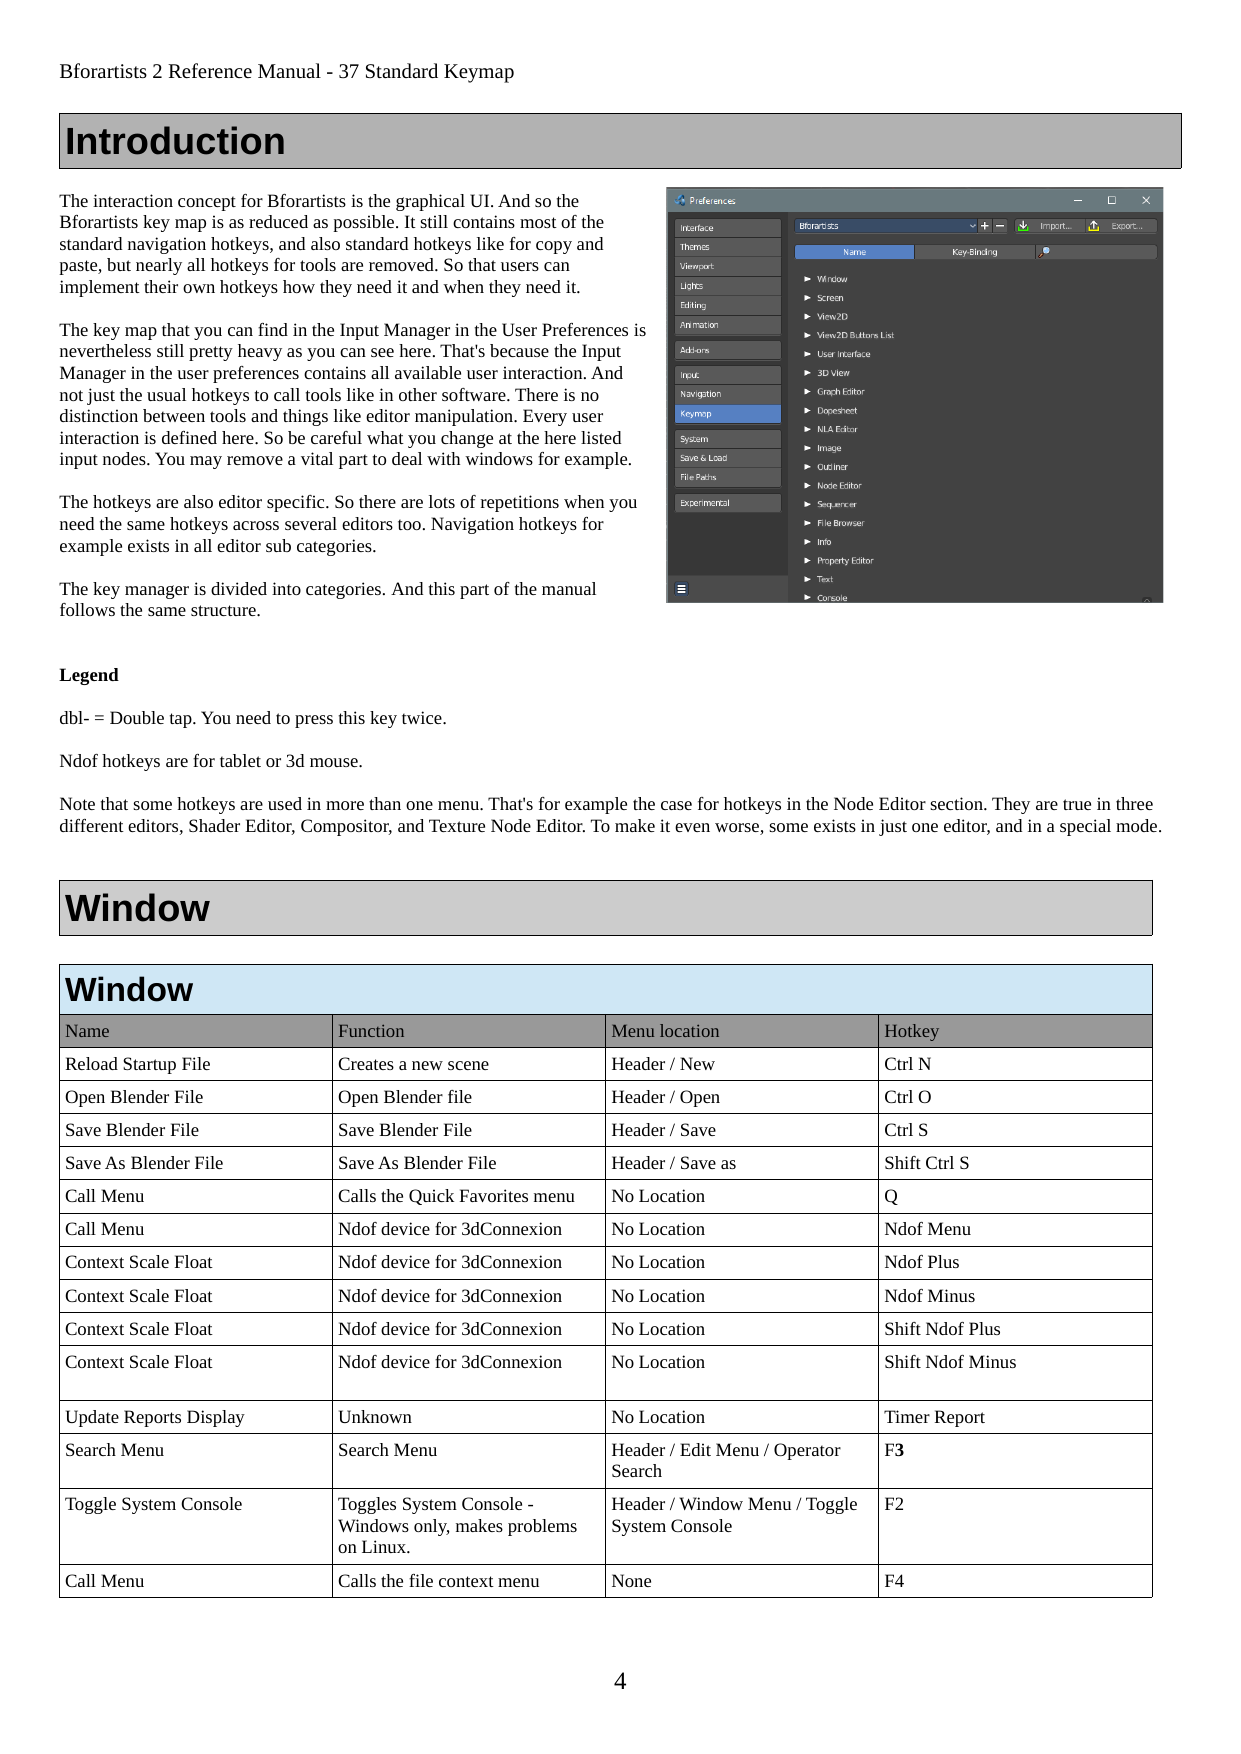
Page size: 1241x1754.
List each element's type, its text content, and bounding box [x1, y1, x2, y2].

table_cell Hotkey [879, 1015, 1152, 1047]
table_cell Search Menu [60, 1434, 332, 1487]
text Ndof hotkeys are for tablet or 3d mouse. [59, 750, 1181, 772]
table_cell Search Menu [333, 1434, 605, 1487]
table_cell Function [333, 1015, 605, 1047]
table_header Window [60, 965, 1152, 1014]
text The hotkeys are also editor specific. So there are lots of repetitions when you need the same hotkeys across several editors too. Navigation hotkeys for example exists in all editor sub categories. [59, 491, 666, 556]
text The interaction concept for Bforartists is the graphical UI. And so the Bforartists key map is as reduced as possible. It still contains most of the standard navigation hotkeys, and also standard hotkeys like for copy and paste, but nearly all hotkeys for tools are removed. So that users can implement their own hotkeys how they need it and when they need it. [59, 189, 666, 297]
table_cell Shift Ndof Minus [879, 1346, 1152, 1400]
table_cell F3 [879, 1434, 1152, 1487]
table_cell Save As Blender File [60, 1147, 332, 1179]
table_cell Header / Edit Menu / Operator Search [606, 1434, 878, 1487]
table_cell Unknown [333, 1401, 605, 1433]
table_cell Ndof Minus [879, 1280, 1152, 1312]
table_cell No Location [606, 1313, 878, 1345]
table_cell No Location [606, 1180, 878, 1212]
table_cell Menu location [606, 1015, 878, 1047]
table_cell No Location [606, 1401, 878, 1433]
table_cell Ndof Plus [879, 1247, 1152, 1279]
table_cell Ndof device for 3dConnexion [333, 1214, 605, 1246]
table_cell Header / New [606, 1048, 878, 1080]
text dbl- = Double tap. You need to press this key twice. [59, 707, 1181, 728]
table_cell Name [60, 1015, 332, 1047]
table_cell Ndof Menu [879, 1214, 1152, 1246]
table_cell Context Scale Float [60, 1313, 332, 1345]
table_cell Ndof device for 3dConnexion [333, 1313, 605, 1345]
table_cell F2 [879, 1489, 1152, 1564]
table_cell Shift Ndof Plus [879, 1313, 1152, 1345]
table_cell Ndof device for 3dConnexion [333, 1247, 605, 1279]
table_cell Header / Save [606, 1114, 878, 1146]
table_cell Timer Report [879, 1401, 1152, 1433]
table_cell Ctrl N [879, 1048, 1152, 1080]
table_cell No Location [606, 1247, 878, 1279]
text The key manager is divided into categories. And this part of the manual follows the same structure. [59, 578, 1181, 621]
table_cell Calls the Quick Favorites menu [333, 1180, 605, 1212]
table_cell Context Scale Float [60, 1247, 332, 1279]
table_cell Reload Startup File [60, 1048, 332, 1080]
table_cell Context Scale Float [60, 1280, 332, 1312]
table_cell Header / Open [606, 1081, 878, 1113]
table_cell No Location [606, 1214, 878, 1246]
table_cell F4 [879, 1565, 1152, 1597]
table_cell Open Blender File [60, 1081, 332, 1113]
table_cell Ctrl S [879, 1114, 1152, 1146]
table_cell Toggles System Console - Windows only, makes problems on Linux. [333, 1489, 605, 1564]
table_cell Open Blender file [333, 1081, 605, 1113]
table_cell Context Scale Float [60, 1346, 332, 1400]
table_cell Save Blender File [60, 1114, 332, 1146]
table_cell Header / Window Menu / Toggle System Console [606, 1489, 878, 1564]
table_cell Call Menu [60, 1180, 332, 1212]
table_cell Shift Ctrl S [879, 1147, 1152, 1179]
table_cell Call Menu [60, 1214, 332, 1246]
text Legend [59, 664, 1181, 685]
table_cell Ndof device for 3dConnexion [333, 1346, 605, 1400]
table_cell Toggle System Console [60, 1489, 332, 1564]
table_cell No Location [606, 1280, 878, 1312]
table_cell Call Menu [60, 1565, 332, 1597]
table_cell None [606, 1565, 878, 1597]
table_cell Header / Save as [606, 1147, 878, 1179]
picture [666, 187, 1164, 603]
table_cell Creates a new scene [333, 1048, 605, 1080]
table_header Window [60, 881, 1152, 935]
table_cell Calls the file context menu [333, 1565, 605, 1597]
text The key map that you can find in the Input Manager in the User Preferences is nevertheless still pretty heavy as you can see here. That's because the Input Manager in the user preferences contains all available user interaction. And not just the usual hotkeys to call tools like in other software. There is no distinction between tools and things like editor manipulation. Every user interaction is defined here. So be careful what you change at the here listed input nodes. You may remove a vital part to deal with windows for example. [59, 319, 666, 470]
table_header Introduction [60, 114, 1181, 168]
text Note that some hotkeys are used in more than one menu. That's for example the case for hotkeys in the Node Editor section. They are true in three different editors, Shader Editor, Compositor, and Texture Node Editor. To make it even worse, some exists in just one editor, and in a special mode. [59, 793, 1181, 836]
table_cell Ndof device for 3dConnexion [333, 1280, 605, 1312]
table_cell No Location [606, 1346, 878, 1400]
table_cell Q [879, 1180, 1152, 1212]
table_cell Ctrl O [879, 1081, 1152, 1113]
table_cell Update Reports Display [60, 1401, 332, 1433]
table_cell Save Blender File [333, 1114, 605, 1146]
table_cell Save As Blender File [333, 1147, 605, 1179]
